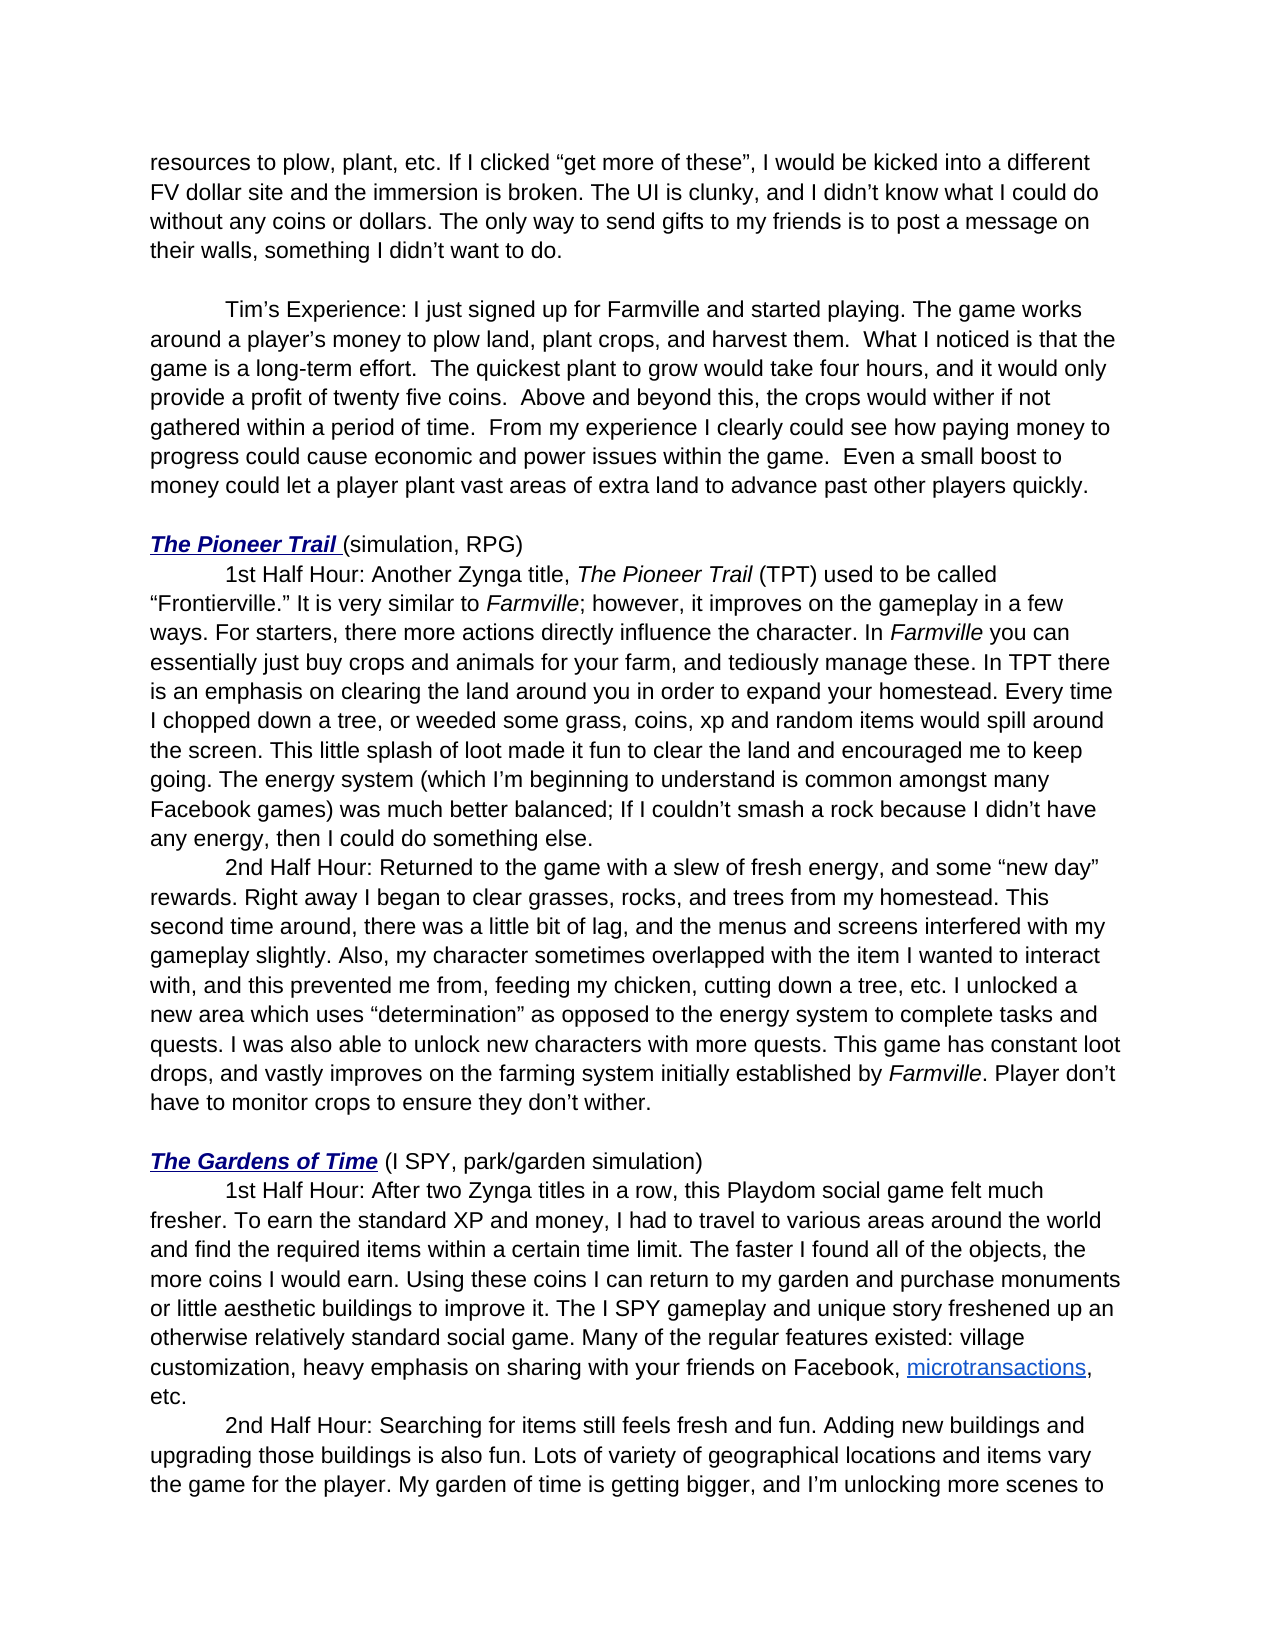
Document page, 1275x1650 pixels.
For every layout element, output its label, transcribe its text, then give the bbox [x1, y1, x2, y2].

text The Gardens of Time (I SPY, park/garden simulation) [150, 1149, 1125, 1174]
text resources to plow, plant, etc. If I clicked “get more of these”, I would be kicked into a different FV dollar site and the immersion is broken. The UI is clunky, and I didn’t know what I could do without any coins or dollars. The only way to send gifts to my friends is to post a message on their walls, something I didn’t want to do. [150, 150, 1125, 264]
text 1st Half Hour: Another Zynga title, The Pioneer Trail (TPT) used to be called “Frontierville.” It is very similar to Farmville; however, it improves on the gameplay in a few ways. For starters, there more actions directly influence the character. In Farmville you can essentially just buy crops and animals for your farm, and tediously manage these. In TPT there is an emphasis on clearing the land around you in order to expand your homestead. Every time I chopped down a tree, or weeded some grass, coins, xp and random items would spill around the screen. This little splash of loot made it fun to clear the land and encouraged me to keep going. The energy system (which I’m beginning to understand is common amongst many Facebook games) was much better balanced; If I couldn’t smash a rock because I didn’t have any energy, then I could do something else. [150, 561, 1125, 851]
text 2nd Half Hour: Searching for items still feels fresh and fun. Adding new buildings and upgrading those buildings is also fun. Lots of variety of geographical locations and items vary the game for the player. My garden of time is getting bigger, and I’m unlocking more scenes to [150, 1413, 1125, 1497]
text 2nd Half Hour: Returned to the game with a slew of fresh energy, and some “new day” rewards. Right away I began to clear grasses, rocks, and trees from my homestead. This second time around, there was a little bit of lag, and the menus and screens interfered with my gameplay slightly. Also, my character sometimes overlapped with the item I wanted to interact with, and this prevented me from, feeding my chicken, cutting down a tree, etc. I unlocked a new area which uses “determination” as opposed to the energy system to complete tasks and quests. I was also able to unlock new characters with more quests. This game has constant loot drops, and vastly improves on the farming system initially established by Farmville. Player don’t have to monitor crops to ensure they don’t wither. [150, 855, 1125, 1116]
text 1st Half Hour: After two Zynga titles in a row, this Playdom social game felt much fresher. To earn the standard XP and money, I had to travel to various areas around the world and find the required items within a certain time limit. The faster I found all of the objects, the more coins I would earn. Using these coins I can return to my garden and purchase monuments or little aesthetic buildings to improve it. The I SPY gameplay and unique story freshened up an otherwise relatively standard social game. Many of the regular features existed: village customization, heavy emphasis on sharing with your friends on Facebook, microtransactions, etc. [150, 1178, 1125, 1409]
text Tim’s Experience: I just signed up for Farmville and started playing. The game works around a player’s money to plow land, plant crops, and harvest them. What I noticed is that the game is a long-term effort. The quickest plant to grow would take four hours, and it would only provide a profit of twenty five coins. Above and beyond this, the crops would wither if not gathered within a period of time. From my experience I clearly could see how paying money to progress could cause economic and power issues within the game. Even a small boost to money could let a player plant vast areas of extra land to advance past other players quickly. [150, 297, 1125, 499]
text The Pioneer Trail (simulation, RPG) [150, 532, 1125, 557]
